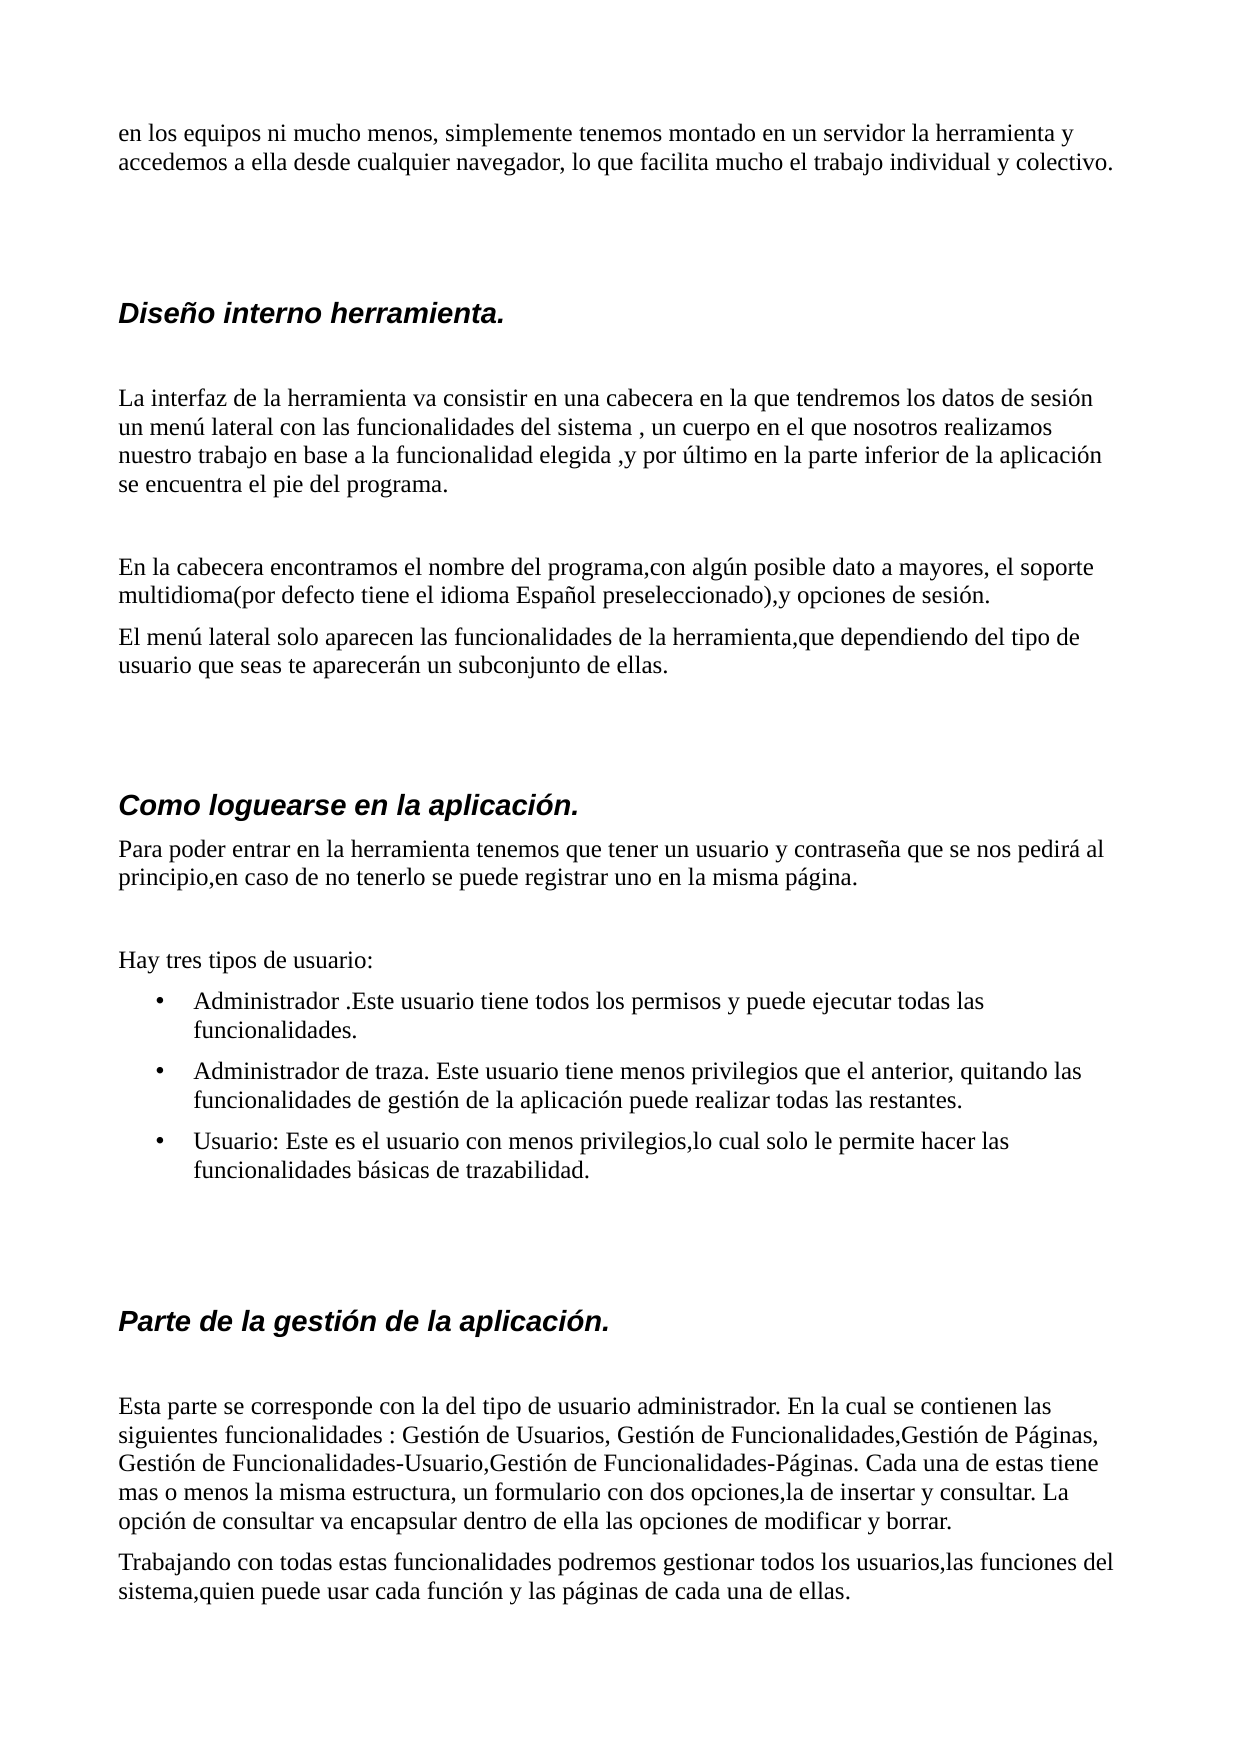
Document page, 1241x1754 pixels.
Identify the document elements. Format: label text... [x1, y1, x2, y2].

text Para poder entrar en la herramienta tenemos que tener un usuario y contraseña que se nos pedirá al principio,en caso de no tenerlo se puede registrar uno en la misma página. [118, 834, 1122, 891]
subtitle Parte de la gestión de la aplicación. [118, 1304, 1122, 1337]
list Administrador .Este usuario tiene todos los permisos y puede ejecutar todas las funcionalidades. [156, 986, 1122, 1044]
text La interfaz de la herramienta va consistir en una cabecera en la que tendremos los datos de sesión un menú lateral con las funcionalidades del sistema , un cuerpo en el que nosotros realizamos nuestro trabajo en base a la funcionalidad elegida ,y por último en la parte inferior de la aplicación se encuentra el pie del programa. [118, 383, 1122, 498]
text El menú lateral solo aparecen las funcionalidades de la herramienta,que dependiendo del tipo de usuario que seas te aparecerán un subconjunto de ellas. [118, 622, 1122, 679]
subtitle Diseño interno herramienta. [118, 296, 1122, 329]
text en los equipos ni mucho menos, simplemente tenemos montado en un servidor la herramienta y accedemos a ella desde cualquier navegador, lo que facilita mucho el trabajo individual y colectivo. [118, 118, 1122, 176]
list Usuario: Este es el usuario con menos privilegios,lo cual solo le permite hacer las funcionalidades básicas de trazabilidad. [156, 1126, 1122, 1184]
text Esta parte se corresponde con la del tipo de usuario administrador. En la cual se contienen las siguientes funcionalidades : Gestión de Usuarios, Gestión de Funcionalidades,Gestión de Páginas, Gestión de Funcionalidades-Usuario,Gestión de Funcionalidades-Páginas. Cada una de estas tiene mas o menos la misma estructura, un formulario con dos opciones,la de insertar y consultar. La opción de consultar va encapsular dentro de ella las opciones de modificar y borrar. [118, 1391, 1122, 1535]
text En la cabecera encontramos el nombre del programa,con algún posible dato a mayores, el soporte multidioma(por defecto tiene el idioma Español preseleccionado),y opciones de sesión. [118, 552, 1122, 609]
text Hay tres tipos de usuario: [118, 945, 1122, 974]
subtitle Como loguearse en la aplicación. [118, 788, 1122, 821]
text Trabajando con todas estas funcionalidades podremos gestionar todos los usuarios,las funciones del sistema,quien puede usar cada función y las páginas de cada una de ellas. [118, 1547, 1122, 1605]
list Administrador de traza. Este usuario tiene menos privilegios que el anterior, quitando las funcionalidades de gestión de la aplicación puede realizar todas las restantes. [156, 1056, 1122, 1114]
